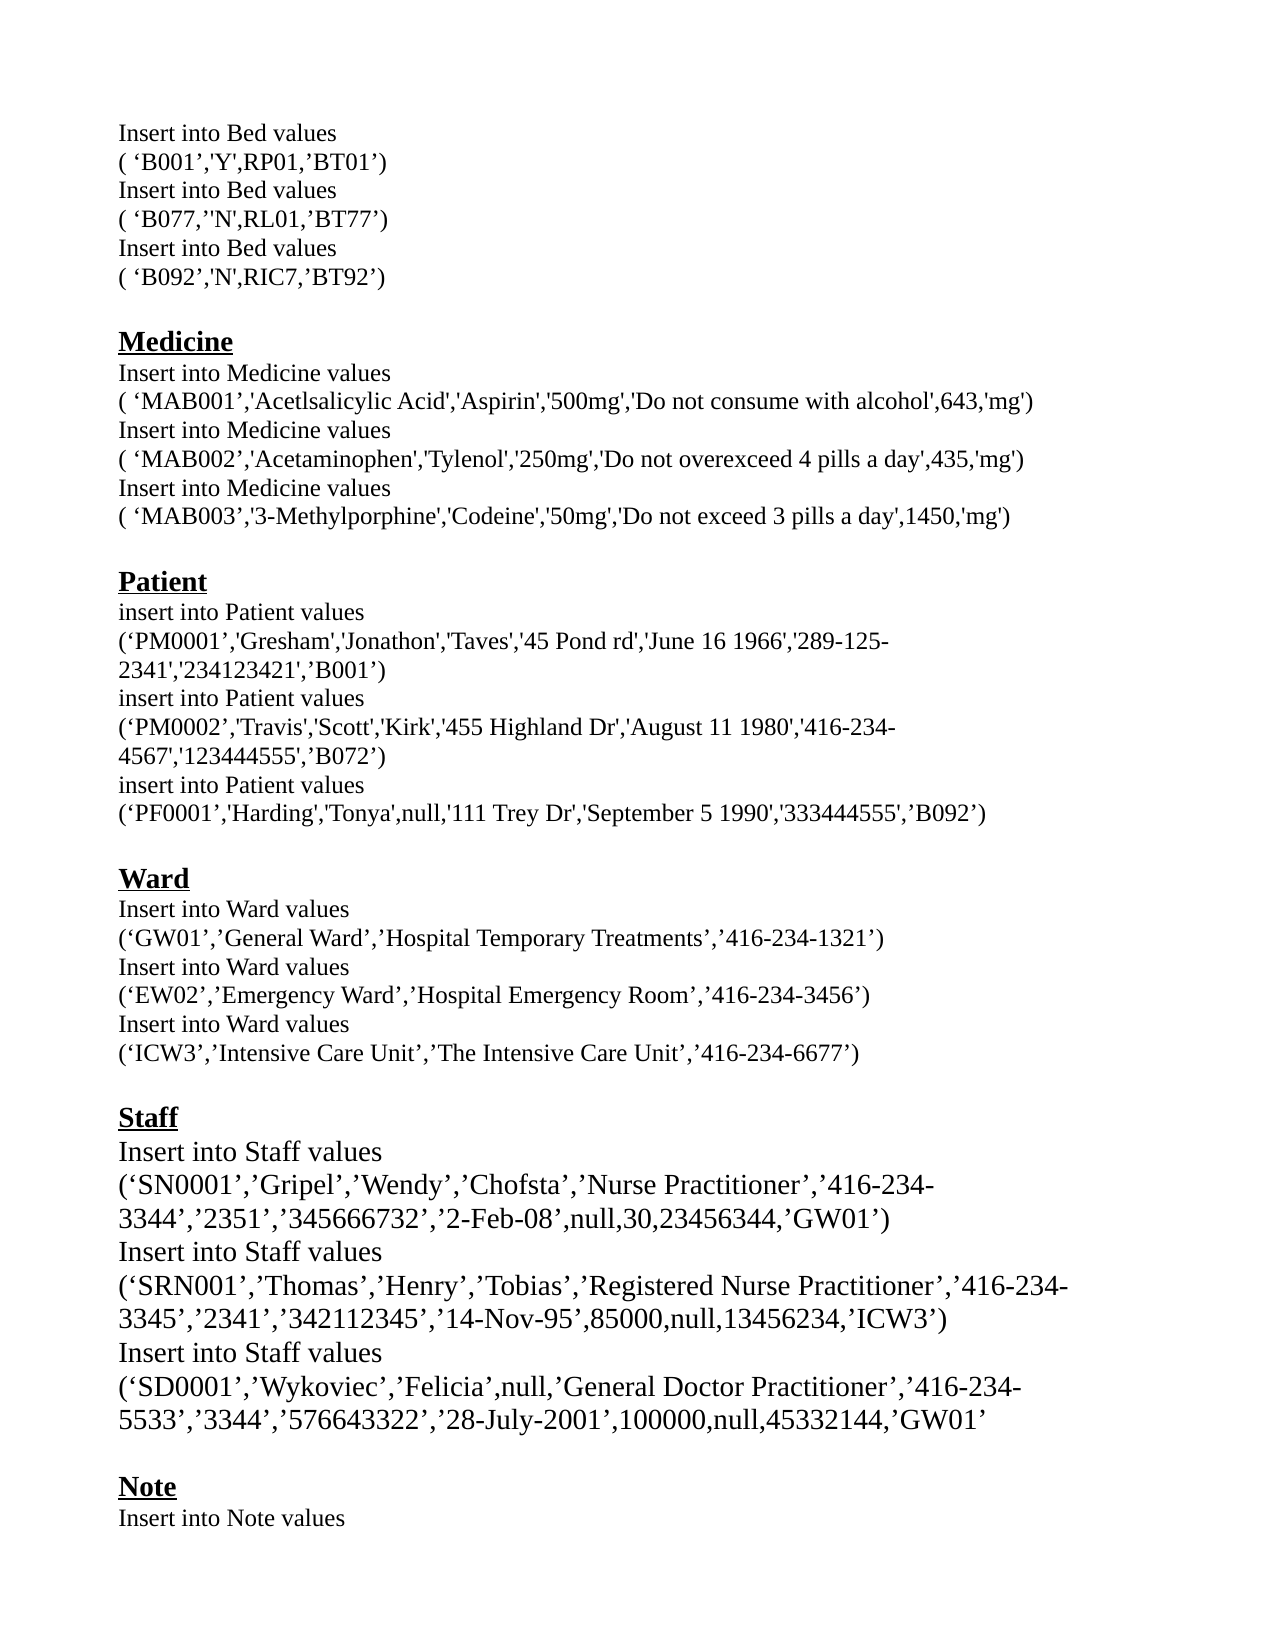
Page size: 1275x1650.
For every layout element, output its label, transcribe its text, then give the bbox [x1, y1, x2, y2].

text ( ‘B077,’'N',RL01,’BT77’) [118, 204, 1157, 233]
text ( ‘MAB002’,'Acetaminophen','Tylenol','250mg','Do not overexceed 4 pills a day',435,'mg') [118, 444, 1157, 473]
text ( ‘MAB003’,'3-Methylporphine','Codeine','50mg','Do not exceed 3 pills a day',1450,'mg') [118, 501, 1157, 530]
text Insert into Bed values [118, 176, 1157, 204]
text Insert into Note values [118, 1503, 1157, 1532]
text Insert into Medicine values [118, 473, 1157, 501]
text Note [118, 1469, 1157, 1503]
text Patient [118, 564, 1157, 597]
text (‘PM0001’,'Gresham','Jonathon','Taves','45 Pond rd','June 16 1966','289-125-2341','234123421',’B001’) [118, 626, 1157, 683]
text Insert into Bed values [118, 233, 1157, 262]
text Insert into Medicine values [118, 415, 1157, 444]
text Insert into Ward values [118, 1009, 1157, 1038]
text (‘PF0001’,'Harding','Tonya',null,'111 Trey Dr','September 5 1990','333444555',’B092’) [118, 798, 1157, 827]
text Insert into Bed values [118, 118, 1157, 147]
text insert into Patient values [118, 770, 1157, 798]
text ( ‘MAB001’,'Acetlsalicylic Acid','Aspirin','500mg','Do not consume with alcohol',643,'mg') [118, 386, 1157, 415]
text Medicine [118, 324, 1157, 358]
text (‘GW01’,’General Ward’,’Hospital Temporary Treatments’,’416-234-1321’) [118, 923, 1157, 952]
text Staff [118, 1100, 1157, 1134]
text Insert into Staff values [118, 1234, 1157, 1268]
text ( ‘B092’,'N',RIC7,’BT92’) [118, 262, 1157, 291]
text Ward [118, 861, 1157, 894]
text (‘EW02’,’Emergency Ward’,’Hospital Emergency Room’,’416-234-3456’) [118, 981, 1157, 1009]
text ( ‘B001’,'Y',RP01,’BT01’) [118, 147, 1157, 176]
text Insert into Staff values [118, 1335, 1157, 1369]
text (‘ICW3’,’Intensive Care Unit’,’The Intensive Care Unit’,’416-234-6677’) [118, 1038, 1157, 1067]
text Insert into Staff values [118, 1134, 1157, 1167]
text Insert into Ward values [118, 894, 1157, 923]
text (‘SRN001’,’Thomas’,’Henry’,’Tobias’,’Registered Nurse Practitioner’,’416-234-3345’,’2341’,’342112345’,’14-Nov-95’,85000,null,13456234,’ICW3’) [118, 1268, 1157, 1335]
text insert into Patient values [118, 597, 1157, 626]
text (‘SN0001’,’Gripel’,’Wendy’,’Chofsta’,’Nurse Practitioner’,’416-234-3344’,’2351’,’345666732’,’2-Feb-08’,null,30,23456344,’GW01’) [118, 1167, 1157, 1234]
text Insert into Ward values [118, 952, 1157, 981]
text (‘SD0001’,’Wykoviec’,’Felicia’,null,’General Doctor Practitioner’,’416-234-5533’,’3344’,’576643322’,’28-July-2001’,100000,null,45332144,’GW01’ [118, 1369, 1157, 1436]
text (‘PM0002’,'Travis','Scott','Kirk','455 Highland Dr','August 11 1980','416-234-4567','123444555',’B072’) [118, 712, 1157, 770]
text insert into Patient values [118, 683, 1157, 712]
text Insert into Medicine values [118, 358, 1157, 386]
